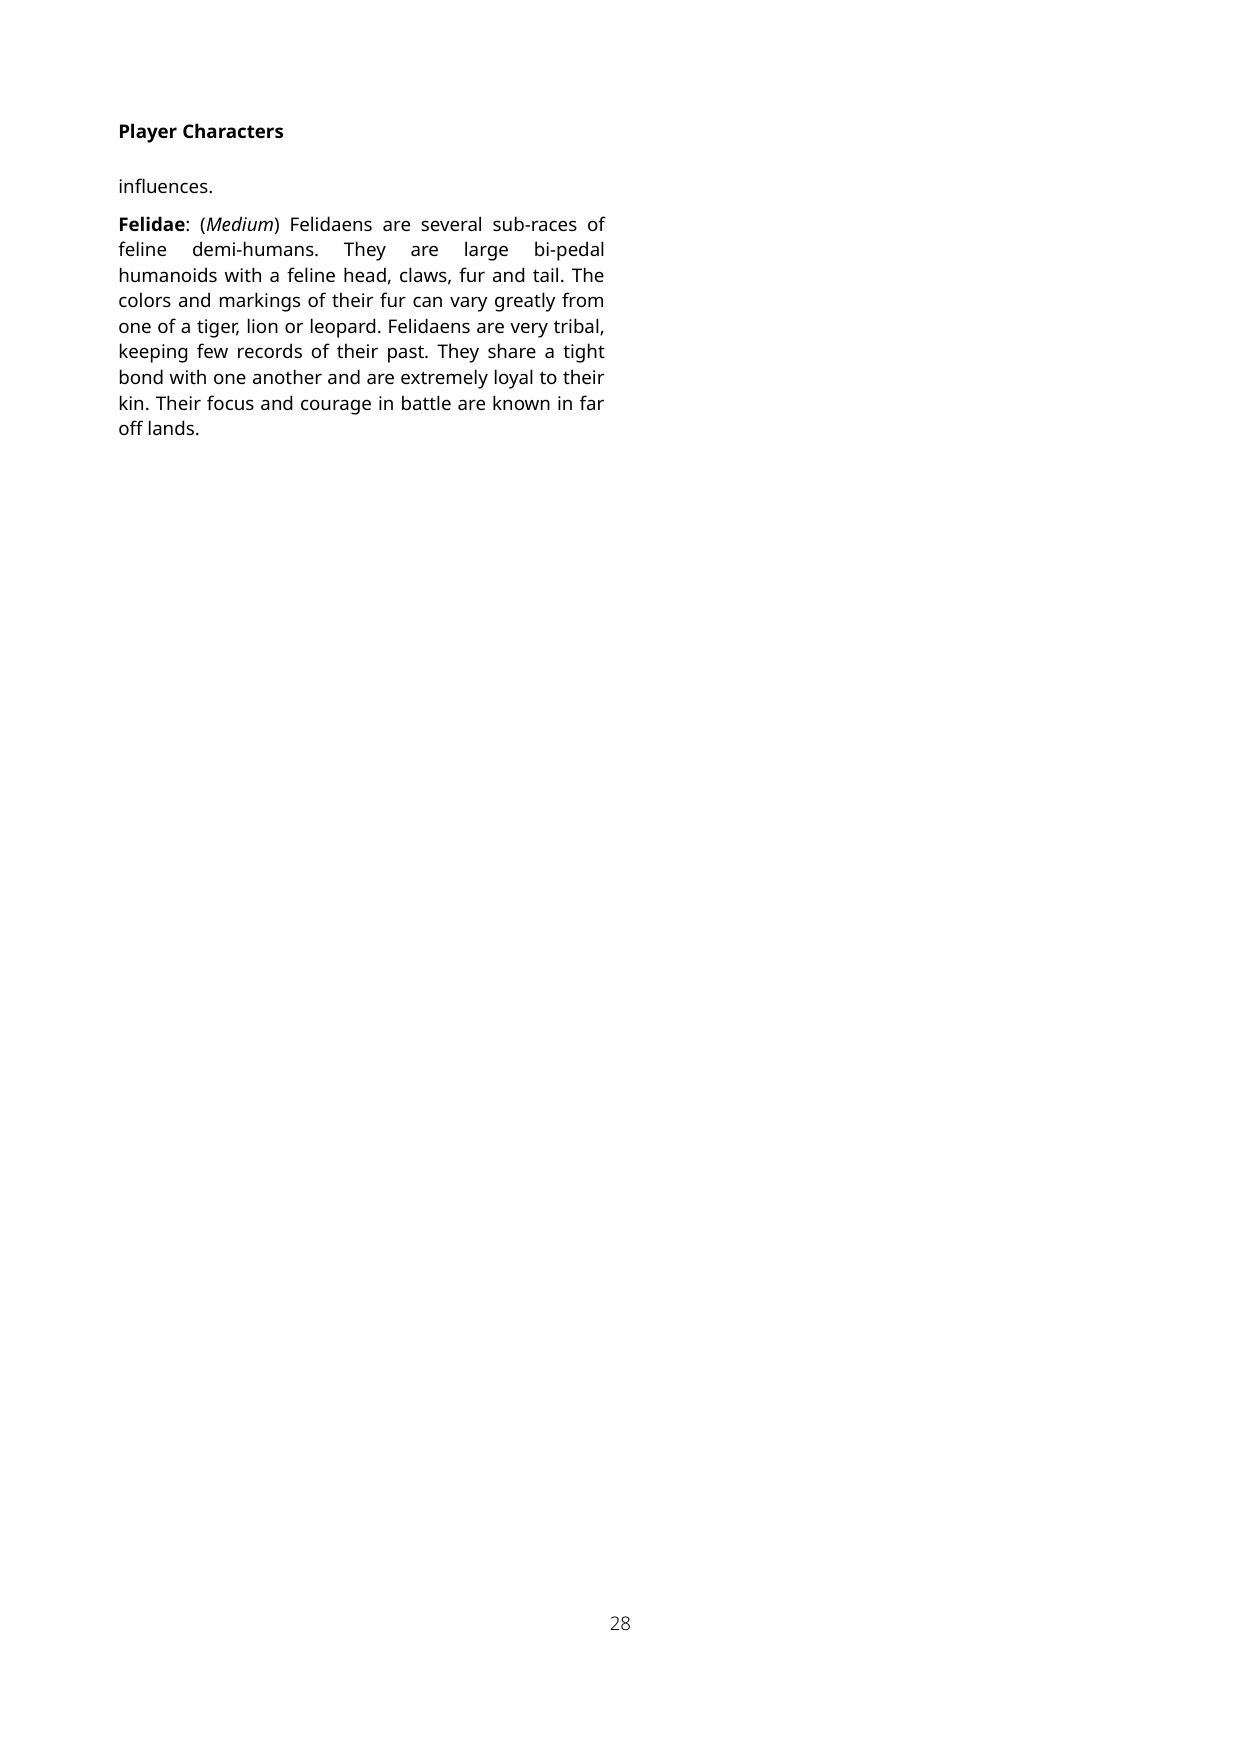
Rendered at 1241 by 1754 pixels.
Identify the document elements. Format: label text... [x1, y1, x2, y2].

text Felidae: (Medium) Felidaens are several sub-races of feline demi-humans. They are large bi-pedal humanoids with a feline head, claws, fur and tail. The colors and markings of their fur can vary greatly from one of a tiger, lion or leopard. Felidaens are very tribal, keeping few records of their past. They share a tight bond with one another and are extremely loyal to their kin. Their focus and courage in battle are known in far off lands. [118, 211, 605, 441]
text influences. [118, 173, 605, 199]
